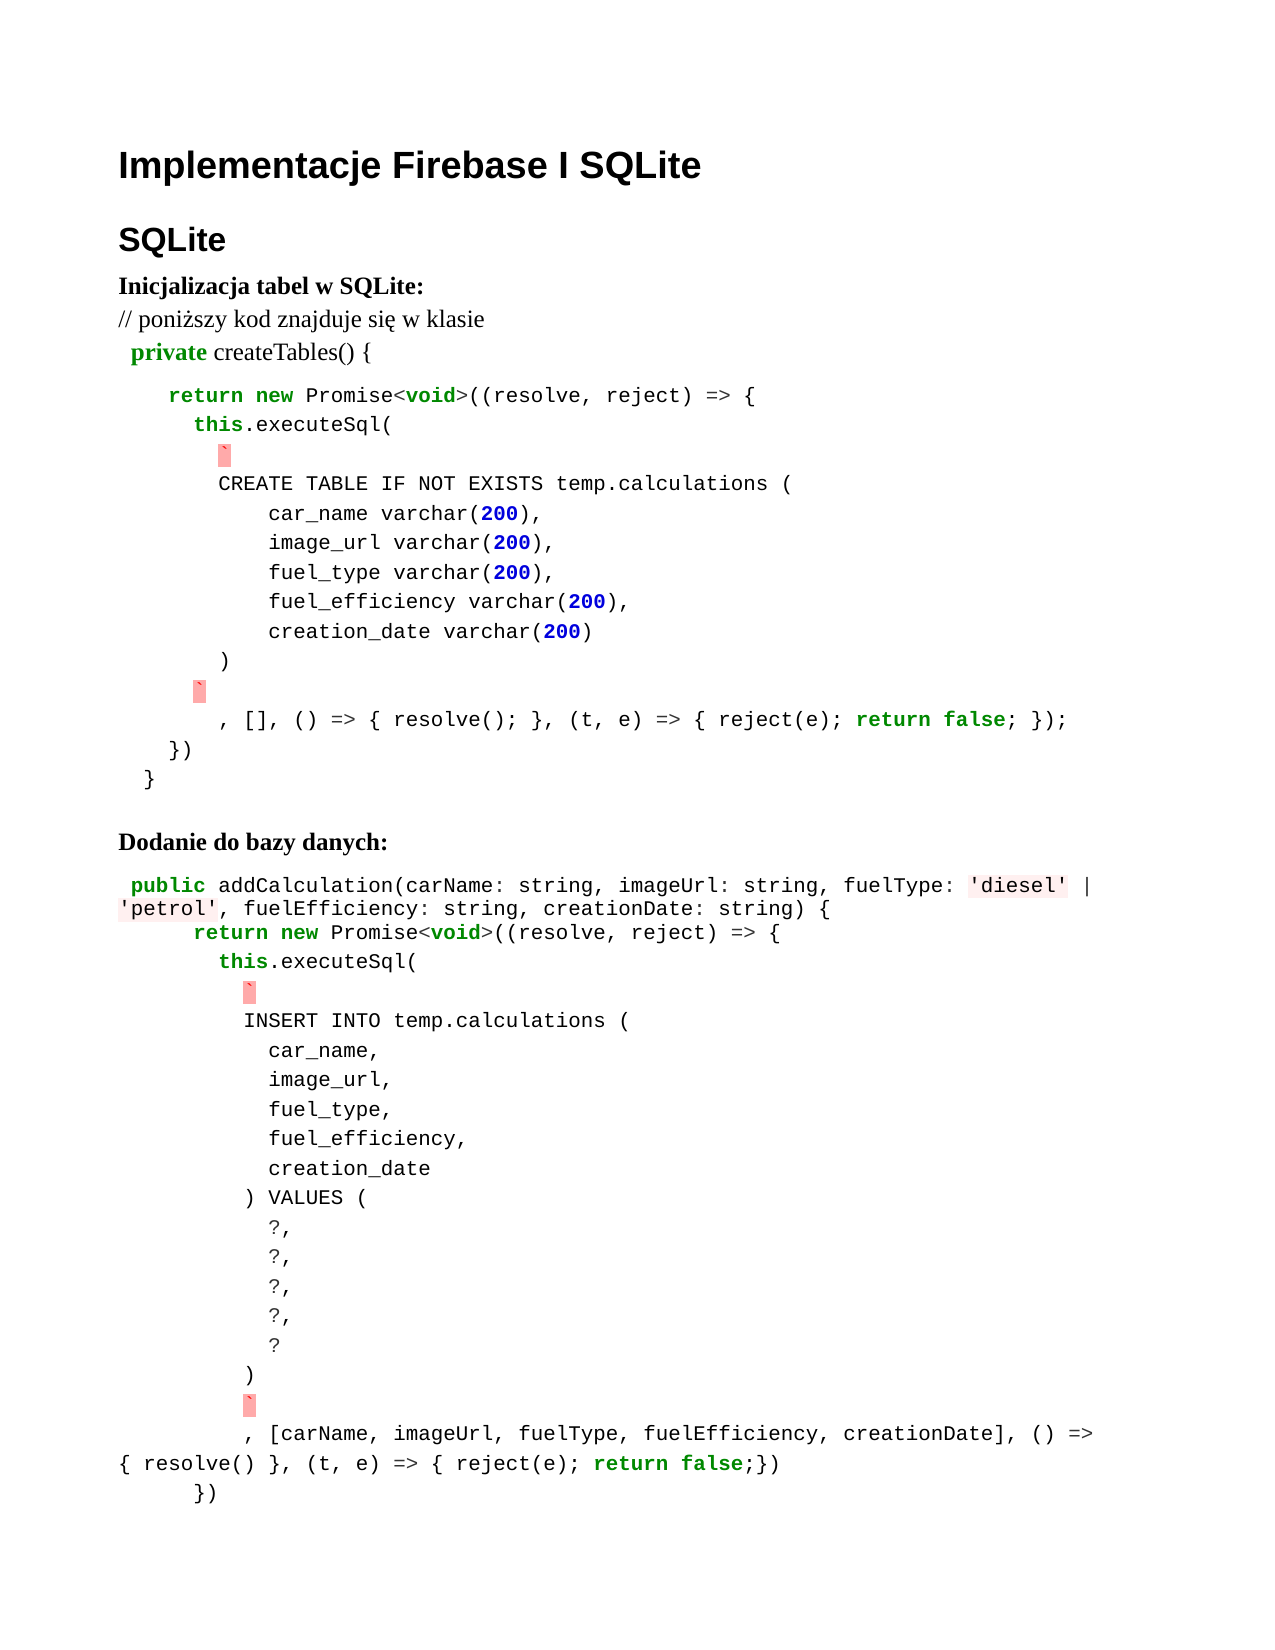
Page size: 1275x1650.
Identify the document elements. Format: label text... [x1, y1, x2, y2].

text ) [118, 1364, 1157, 1388]
text INSERT INTO temp.calculations ( [118, 1010, 1157, 1034]
text Inicjalizacja tabel w SQLite: // poniższy kod znajduje się w klasie private createTables() { [118, 271, 1157, 366]
text image_url, [118, 1069, 1157, 1093]
text ) VALUES ( [118, 1187, 1157, 1211]
text creation_date varchar(200) [118, 621, 1157, 644]
text car_name varchar(200), [118, 503, 1157, 526]
text car_name, [118, 1040, 1157, 1063]
text ` [118, 680, 1157, 703]
text fuel_efficiency, [118, 1128, 1157, 1152]
text ` [118, 981, 1157, 1004]
text ?, [118, 1276, 1157, 1299]
text CREATE TABLE IF NOT EXISTS temp.calculations ( [118, 473, 1157, 497]
text this.executeSql( [118, 414, 1157, 438]
text public addCalculation(carName: string, imageUrl: string, fuelType: 'diesel' | 'petrol', fuelEfficiency: string, creationDate: string) { [118, 875, 1157, 922]
text } [118, 768, 1157, 792]
text this.executeSql( [118, 951, 1157, 975]
text , [carName, imageUrl, fuelType, fuelEfficiency, creationDate], () => { resolve() }, (t, e) => { reject(e); return false;}) [118, 1423, 1157, 1476]
text ` [118, 444, 1157, 467]
text ? [118, 1335, 1157, 1358]
text image_url varchar(200), [118, 532, 1157, 556]
text }) [118, 739, 1157, 762]
text ` [118, 1394, 1157, 1417]
text }) [118, 1482, 1157, 1506]
text fuel_efficiency varchar(200), [118, 591, 1157, 615]
text ?, [118, 1217, 1157, 1240]
text return new Promise<void>((resolve, reject) => { [118, 922, 1157, 946]
subtitle Implementacje Firebase I SQLite [118, 143, 1157, 187]
text ) [118, 650, 1157, 674]
text , [], () => { resolve(); }, (t, e) => { reject(e); return false; }); [118, 709, 1157, 733]
text ?, [118, 1305, 1157, 1329]
text ?, [118, 1246, 1157, 1270]
text Dodanie do bazy danych: [118, 827, 1157, 856]
text return new Promise<void>((resolve, reject) => { [118, 385, 1157, 408]
text fuel_type varchar(200), [118, 562, 1157, 585]
text fuel_type, [118, 1099, 1157, 1122]
text creation_date [118, 1158, 1157, 1181]
subtitle SQLite [118, 220, 1157, 259]
